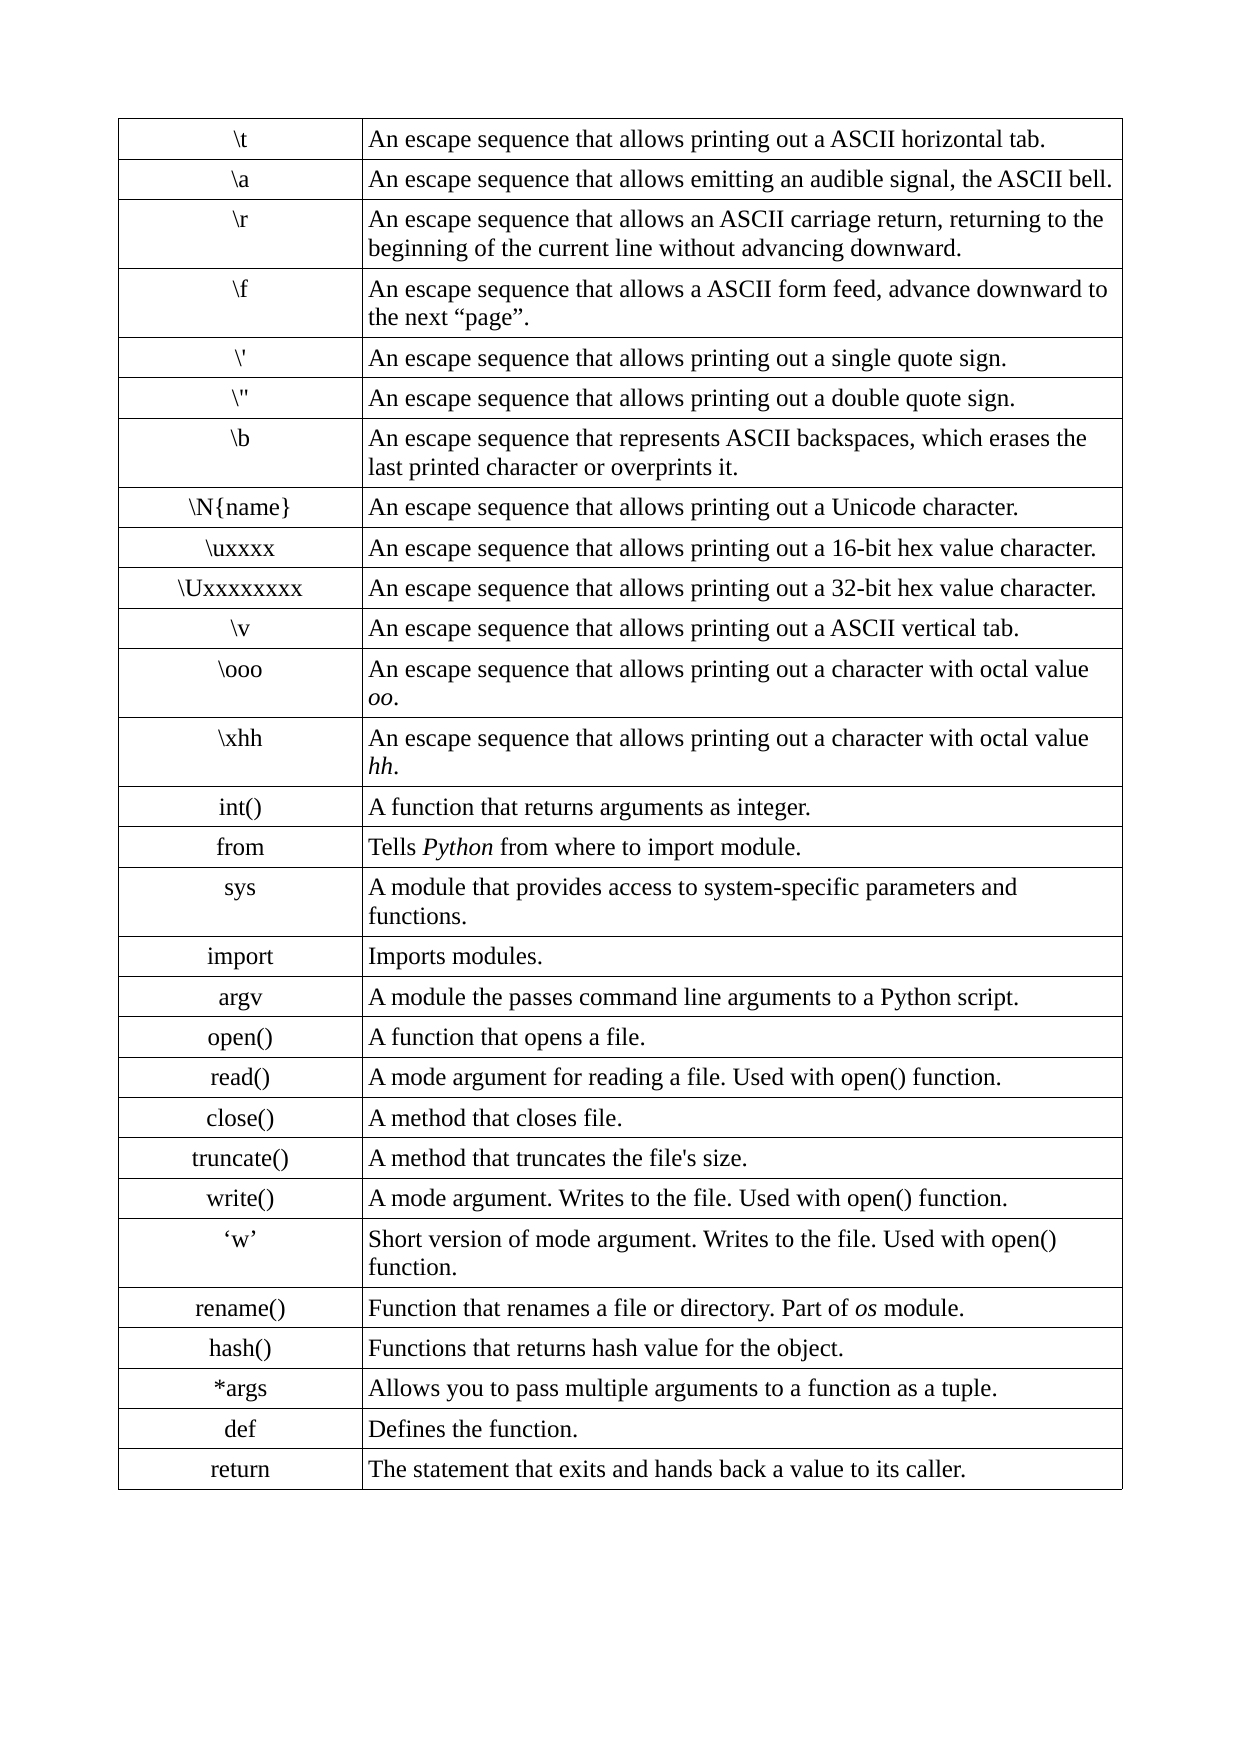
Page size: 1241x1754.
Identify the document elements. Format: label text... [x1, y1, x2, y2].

table_cell int() [119, 787, 362, 826]
table_cell \r [119, 200, 362, 268]
table_cell A module the passes command line arguments to a Python script. [363, 977, 1122, 1016]
table_cell A method that closes file. [363, 1098, 1122, 1137]
table_cell An escape sequence that allows printing out a character with octal value oo. [363, 649, 1122, 717]
table_cell open() [119, 1017, 362, 1057]
table_cell A method that truncates the file's size. [363, 1138, 1122, 1177]
table_cell ‘w’ [119, 1219, 362, 1287]
table_cell An escape sequence that allows printing out a character with octal value hh. [363, 718, 1122, 786]
table_cell \" [119, 378, 362, 417]
table_cell from [119, 827, 362, 867]
table_cell An escape sequence that represents ASCII backspaces, which erases the last printed character or overprints it. [363, 419, 1122, 487]
table_cell hash() [119, 1328, 362, 1367]
table_cell \v [119, 609, 362, 648]
table_cell truncate() [119, 1138, 362, 1177]
table_cell An escape sequence that allows a ASCII form feed, advance downward to the next “page”. [363, 269, 1122, 337]
table_cell An escape sequence that allows printing out a Unicode character. [363, 488, 1122, 527]
table_cell Imports modules. [363, 937, 1122, 976]
table_cell argv [119, 977, 362, 1016]
table_cell write() [119, 1179, 362, 1218]
table_cell A function that opens a file. [363, 1017, 1122, 1057]
table_cell \b [119, 419, 362, 487]
table_cell An escape sequence that allows an ASCII carriage return, returning to the beginning of the current line without advancing downward. [363, 200, 1122, 268]
table_cell *args [119, 1369, 362, 1408]
table_cell close() [119, 1098, 362, 1137]
table_cell Functions that returns hash value for the object. [363, 1328, 1122, 1367]
table_cell An escape sequence that allows printing out a double quote sign. [363, 378, 1122, 417]
table_cell read() [119, 1058, 362, 1097]
table_cell An escape sequence that allows printing out a single quote sign. [363, 338, 1122, 377]
table_cell Short version of mode argument. Writes to the file. Used with open() function. [363, 1219, 1122, 1287]
table_cell \t [119, 119, 362, 158]
table_cell Function that renames a file or directory. Part of os module. [363, 1288, 1122, 1327]
table_cell \Uxxxxxxxx [119, 568, 362, 607]
table_cell An escape sequence that allows printing out a ASCII vertical tab. [363, 609, 1122, 648]
table_cell rename() [119, 1288, 362, 1327]
table_cell A mode argument for reading a file. Used with open() function. [363, 1058, 1122, 1097]
table_cell \N{name} [119, 488, 362, 527]
table_cell An escape sequence that allows emitting an audible signal, the ASCII bell. [363, 160, 1122, 199]
table_cell Allows you to pass multiple arguments to a function as a tuple. [363, 1369, 1122, 1408]
table_cell An escape sequence that allows printing out a 32-bit hex value character. [363, 568, 1122, 607]
table_cell Tells Python from where to import module. [363, 827, 1122, 867]
table_cell A module that provides access to system-specific parameters and functions. [363, 868, 1122, 936]
table_cell A function that returns arguments as integer. [363, 787, 1122, 826]
table_cell import [119, 937, 362, 976]
table_cell A mode argument. Writes to the file. Used with open() function. [363, 1179, 1122, 1218]
table_cell \a [119, 160, 362, 199]
table_cell An escape sequence that allows printing out a ASCII horizontal tab. [363, 119, 1122, 158]
table_cell \ooo [119, 649, 362, 717]
table_cell \' [119, 338, 362, 377]
table_cell return [119, 1449, 362, 1488]
table_cell \uxxxx [119, 528, 362, 567]
table_cell \f [119, 269, 362, 337]
table_cell An escape sequence that allows printing out a 16-bit hex value character. [363, 528, 1122, 567]
table_cell \xhh [119, 718, 362, 786]
table_cell sys [119, 868, 362, 936]
table_cell def [119, 1409, 362, 1448]
table_cell The statement that exits and hands back a value to its caller. [363, 1449, 1122, 1488]
table_cell Defines the function. [363, 1409, 1122, 1448]
